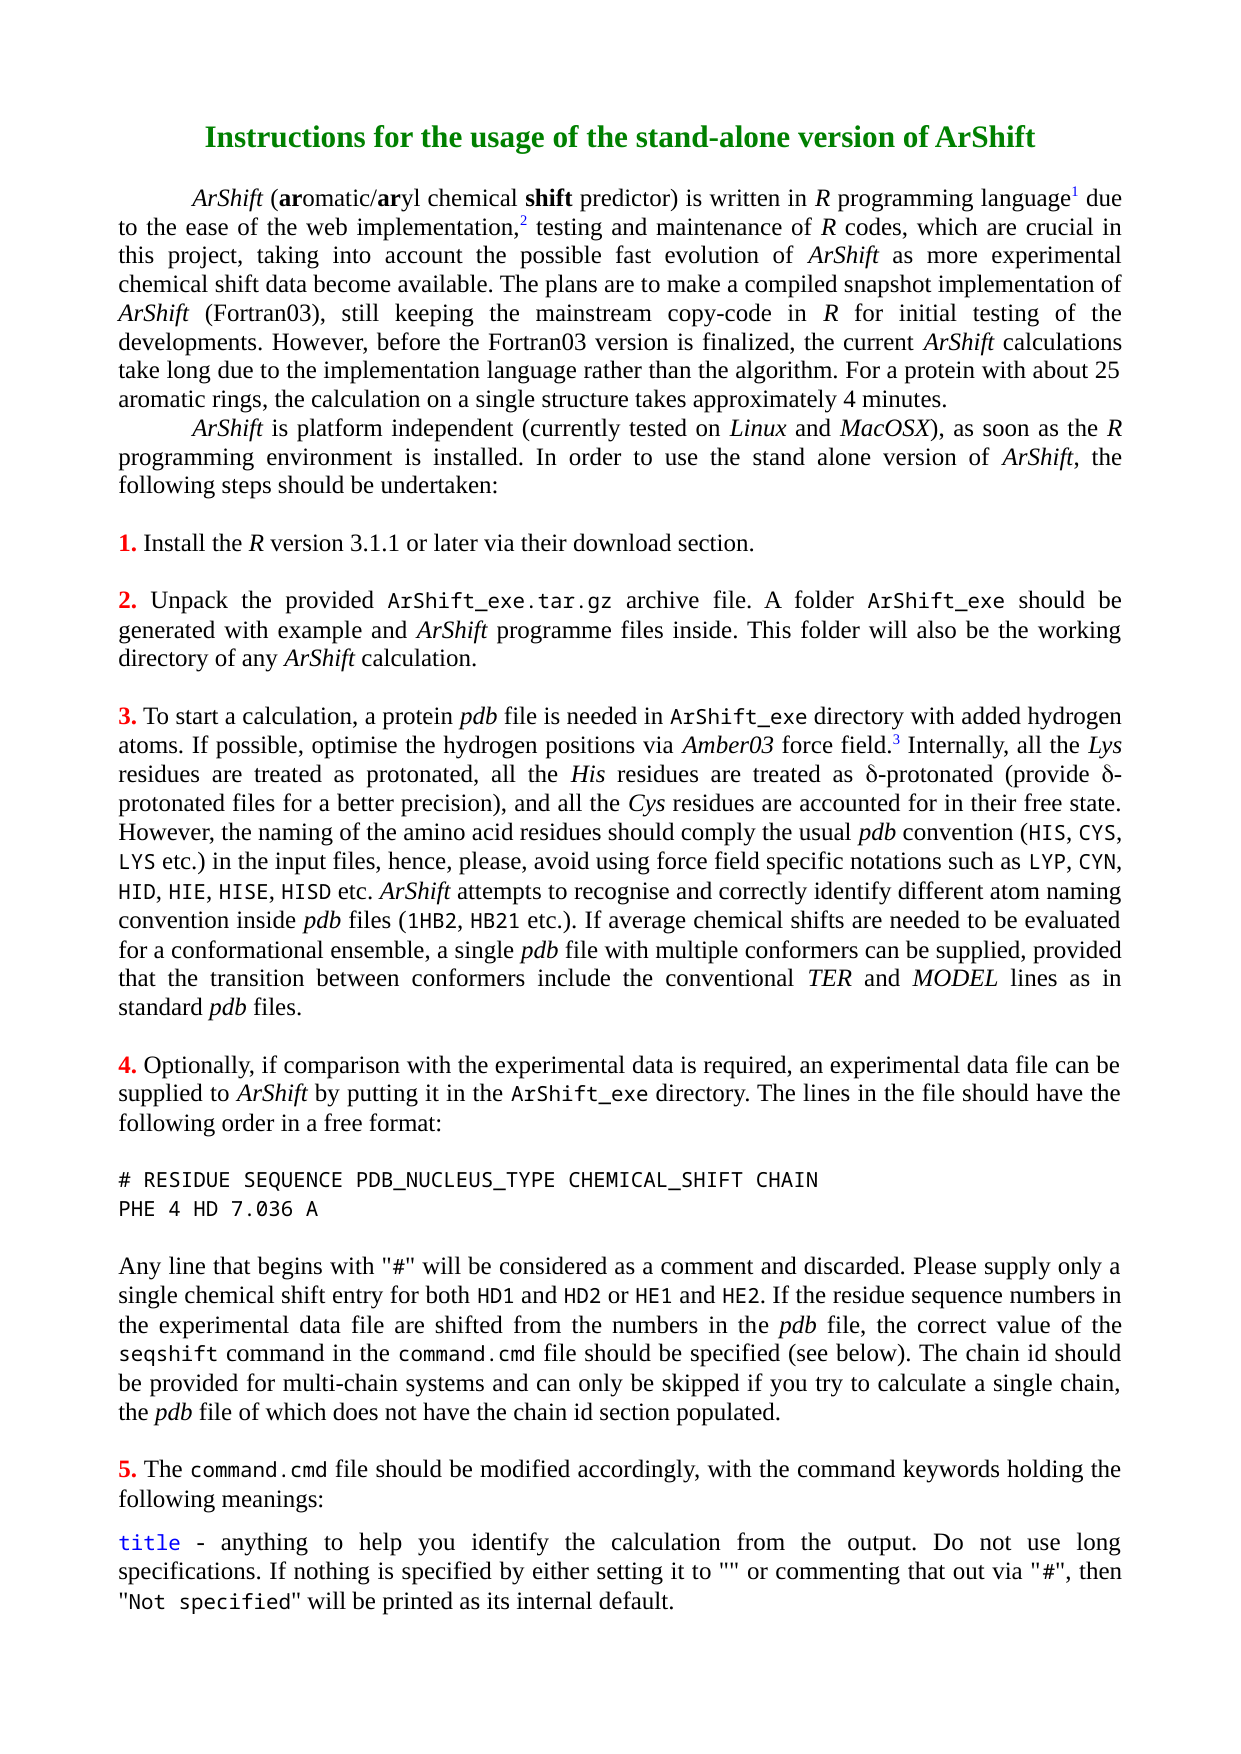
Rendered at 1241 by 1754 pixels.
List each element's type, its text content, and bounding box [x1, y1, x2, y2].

text title - anything to help you identify the calculation from the output. Do not use long specifications. If nothing is specified by either setting it to "" or commenting that out via "#", then "Not specified" will be printed as its internal default. [118, 1527, 1122, 1615]
text 2. Unpack the provided ArShift_exe.tar.gz archive file. A folder ArShift_exe should be generated with example and ArShift programme files inside. This folder will also be the working directory of any ArShift calculation. [118, 585, 1122, 672]
text 3. To start a calculation, a protein pdb file is needed in ArShift_exe directory with added hydrogen atoms. If possible, optimise the hydrogen positions via Amber03 force field.3 Internally, all the Lys residues are treated as protonated, all the His residues are treated as d-protonated (provide d-protonated files for a better precision), and all the Cys residues are accounted for in their free state. However, the naming of the amino acid residues should comply the usual pdb convention (HIS, CYS, LYS etc.) in the input files, hence, please, avoid using force field specific notations such as LYP, CYN, HID, HIE, HISE, HISD etc. ArShift attempts to recognise and correctly identify different atom naming convention inside pdb files (1HB2, HB21 etc.). If average chemical shifts are needed to be evaluated for a conformational ensemble, a single pdb file with multiple conformers can be supplied, provided that the transition between conformers include the conventional TER and MODEL lines as in standard pdb files. [118, 701, 1122, 1021]
text 5. The command.cmd file should be modified accordingly, with the command keywords holding the following meanings: [118, 1454, 1122, 1512]
text 4. Optionally, if comparison with the experimental data is required, an experimental data file can be supplied to ArShift by putting it in the ArShift_exe directory. The lines in the file should have the following order in a free format: [118, 1050, 1122, 1137]
text Instructions for the usage of the stand-alone version of ArShift [118, 118, 1122, 154]
text PHE 4 HD 7.036 A [118, 1194, 1122, 1222]
text # RESIDUE SEQUENCE PDB_NUCLEUS_TYPE CHEMICAL_SHIFT CHAIN [118, 1165, 1122, 1194]
text 1. Install the R version 3.1.1 or later via their download section. [118, 528, 1122, 557]
text ArShift is platform independent (currently tested on Linux and MacOSX), as soon as the R programming environment is installed. In order to use the stand alone version of ArShift, the following steps should be undertaken: [118, 413, 1122, 499]
text ArShift (aromatic/aryl chemical shift predictor) is written in R programming language1 due to the ease of the web implementation,2 testing and maintenance of R codes, which are crucial in this project, taking into account the possible fast evolution of ArShift as more experimental chemical shift data become available. The plans are to make a compiled snapshot implementation of ArShift (Fortran03), still keeping the mainstream copy-code in R for initial testing of the developments. However, before the Fortran03 version is finalized, the current ArShift calculations take long due to the implementation language rather than the algorithm. For a protein with about 25 aromatic rings, the calculation on a single structure takes approximately 4 minutes. [118, 183, 1122, 413]
text Any line that begins with "#" will be considered as a comment and discarded. Please supply only a single chemical shift entry for both HD1 and HD2 or HE1 and HE2. If the residue sequence numbers in the experimental data file are shifted from the numbers in the pdb file, the correct value of the seqshift command in the command.cmd file should be specified (see below). The chain id should be provided for multi-chain systems and can only be skipped if you try to calculate a single chain, the pdb file of which does not have the chain id section populated. [118, 1251, 1122, 1425]
